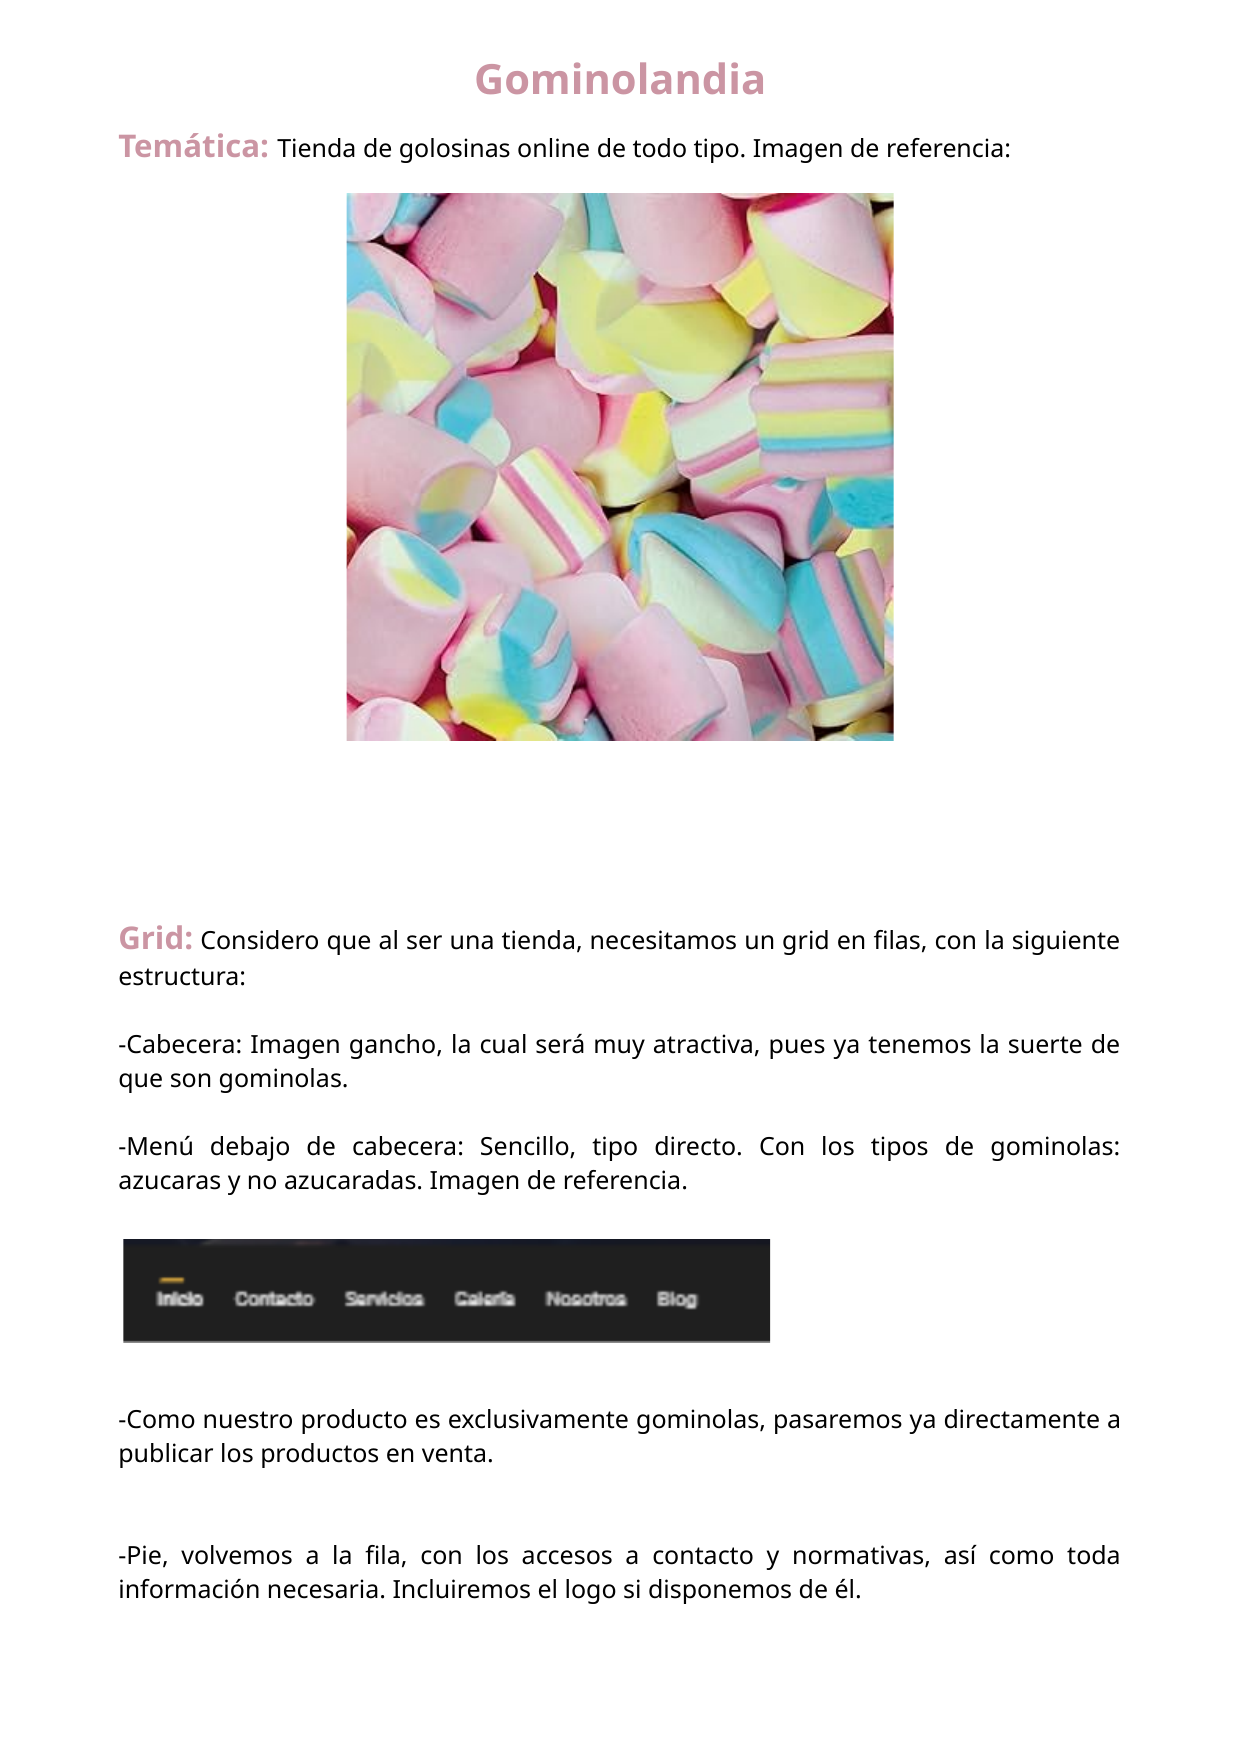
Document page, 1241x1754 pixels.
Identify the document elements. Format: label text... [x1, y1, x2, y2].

text -Como nuestro producto es exclusivamente gominolas, pasaremos ya directamente a publicar los productos en venta. [118, 1401, 1122, 1469]
text Temática: Tienda de golosinas online de todo tipo. Imagen de referencia: [118, 124, 1122, 166]
text -Menú debajo de cabecera: Sencillo, tipo directo. Con los tipos de gominolas: azucaras y no azucaradas. Imagen de referencia. [118, 1129, 1122, 1197]
text -Pie, volvemos a la fila, con los accesos a contacto y normativas, así como toda información necesaria. Incluiremos el logo si disponemos de él. [118, 1537, 1122, 1606]
picture [346, 193, 894, 741]
text Grid: Considero que al ser una tienda, necesitamos un grid en filas, con la siguiente estructura: [118, 916, 1122, 992]
text -Cabecera: Imagen gancho, la cual será muy atractiva, pues ya tenemos la suerte de que son gominolas. [118, 1027, 1122, 1095]
picture [123, 1239, 771, 1343]
text Gominolandia [118, 50, 1122, 107]
